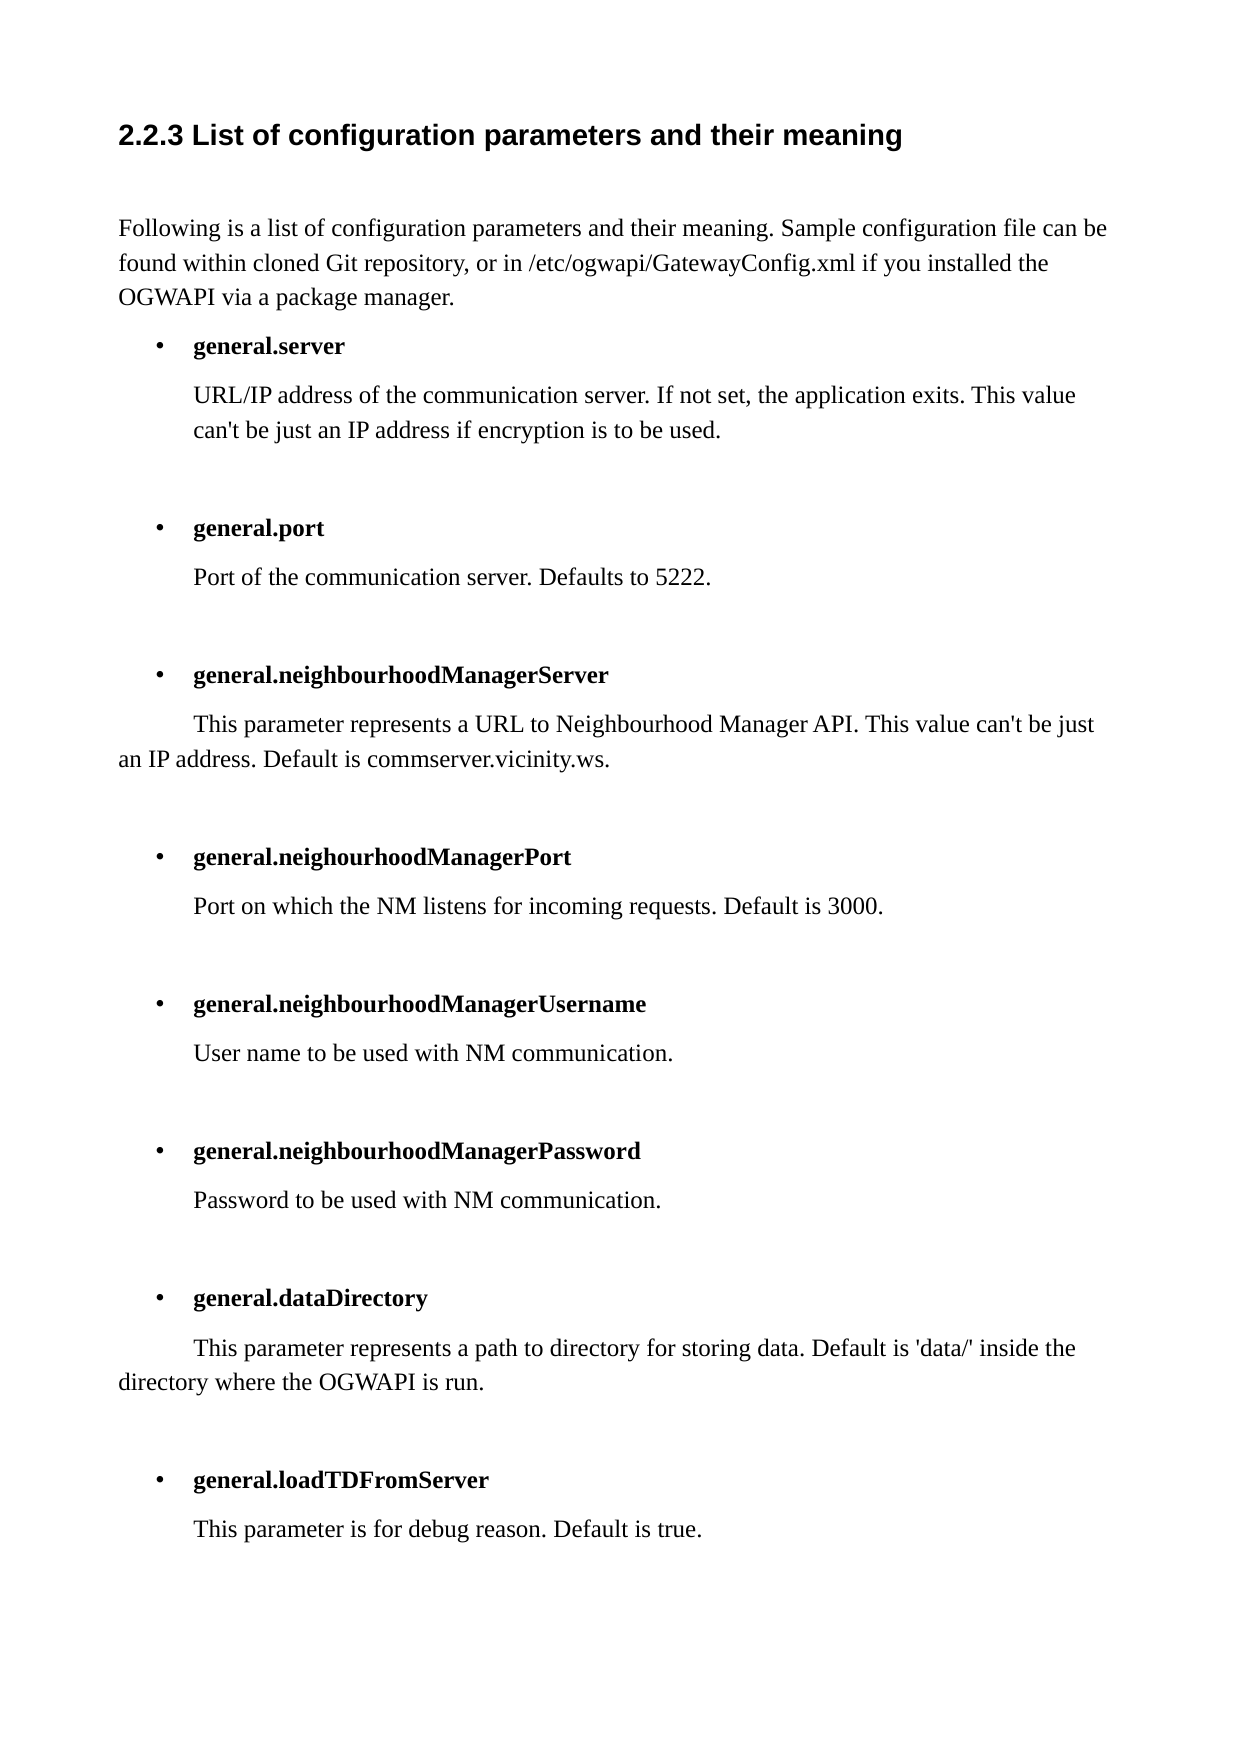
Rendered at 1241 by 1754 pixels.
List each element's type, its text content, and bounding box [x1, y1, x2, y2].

list general.dataDirectory [156, 1283, 1122, 1312]
list general.neighbourhoodManagerPassword [156, 1136, 1122, 1165]
list Port of the communication server. Defaults to 5222. [156, 562, 1122, 591]
list general.port [156, 513, 1122, 542]
text Password to be used with NM communication. [118, 1185, 1122, 1214]
list general.neighbourhoodManagerServer [156, 660, 1122, 689]
text This parameter represents a path to directory for storing data. Default is 'data/' inside the directory where the OGWAPI is run. [118, 1333, 1122, 1396]
text User name to be used with NM communication. [118, 1038, 1122, 1067]
text This parameter is for debug reason. Default is true. [118, 1514, 1122, 1543]
text Following is a list of configuration parameters and their meaning. Sample configuration file can be found within cloned Git repository, or in /etc/ogwapi/GatewayConfig.xml if you installed the OGWAPI via a package manager. [118, 213, 1122, 311]
subtitle 2.2.3 List of configuration parameters and their meaning [118, 118, 1122, 152]
text Port on which the NM listens for incoming requests. Default is 3000. [118, 891, 1122, 920]
list general.loadTDFromServer [156, 1465, 1122, 1494]
list general.neighbourhoodManagerUsername [156, 989, 1122, 1018]
text This parameter represents a URL to Neighbourhood Manager API. This value can't be just an IP address. Default is commserver.vicinity.ws. [118, 709, 1122, 773]
list URL/IP address of the communication server. If not set, the application exits. This value can't be just an IP address if encryption is to be used. [156, 381, 1122, 444]
list general.server [156, 331, 1122, 360]
list general.neighourhoodManagerPort [156, 842, 1122, 871]
